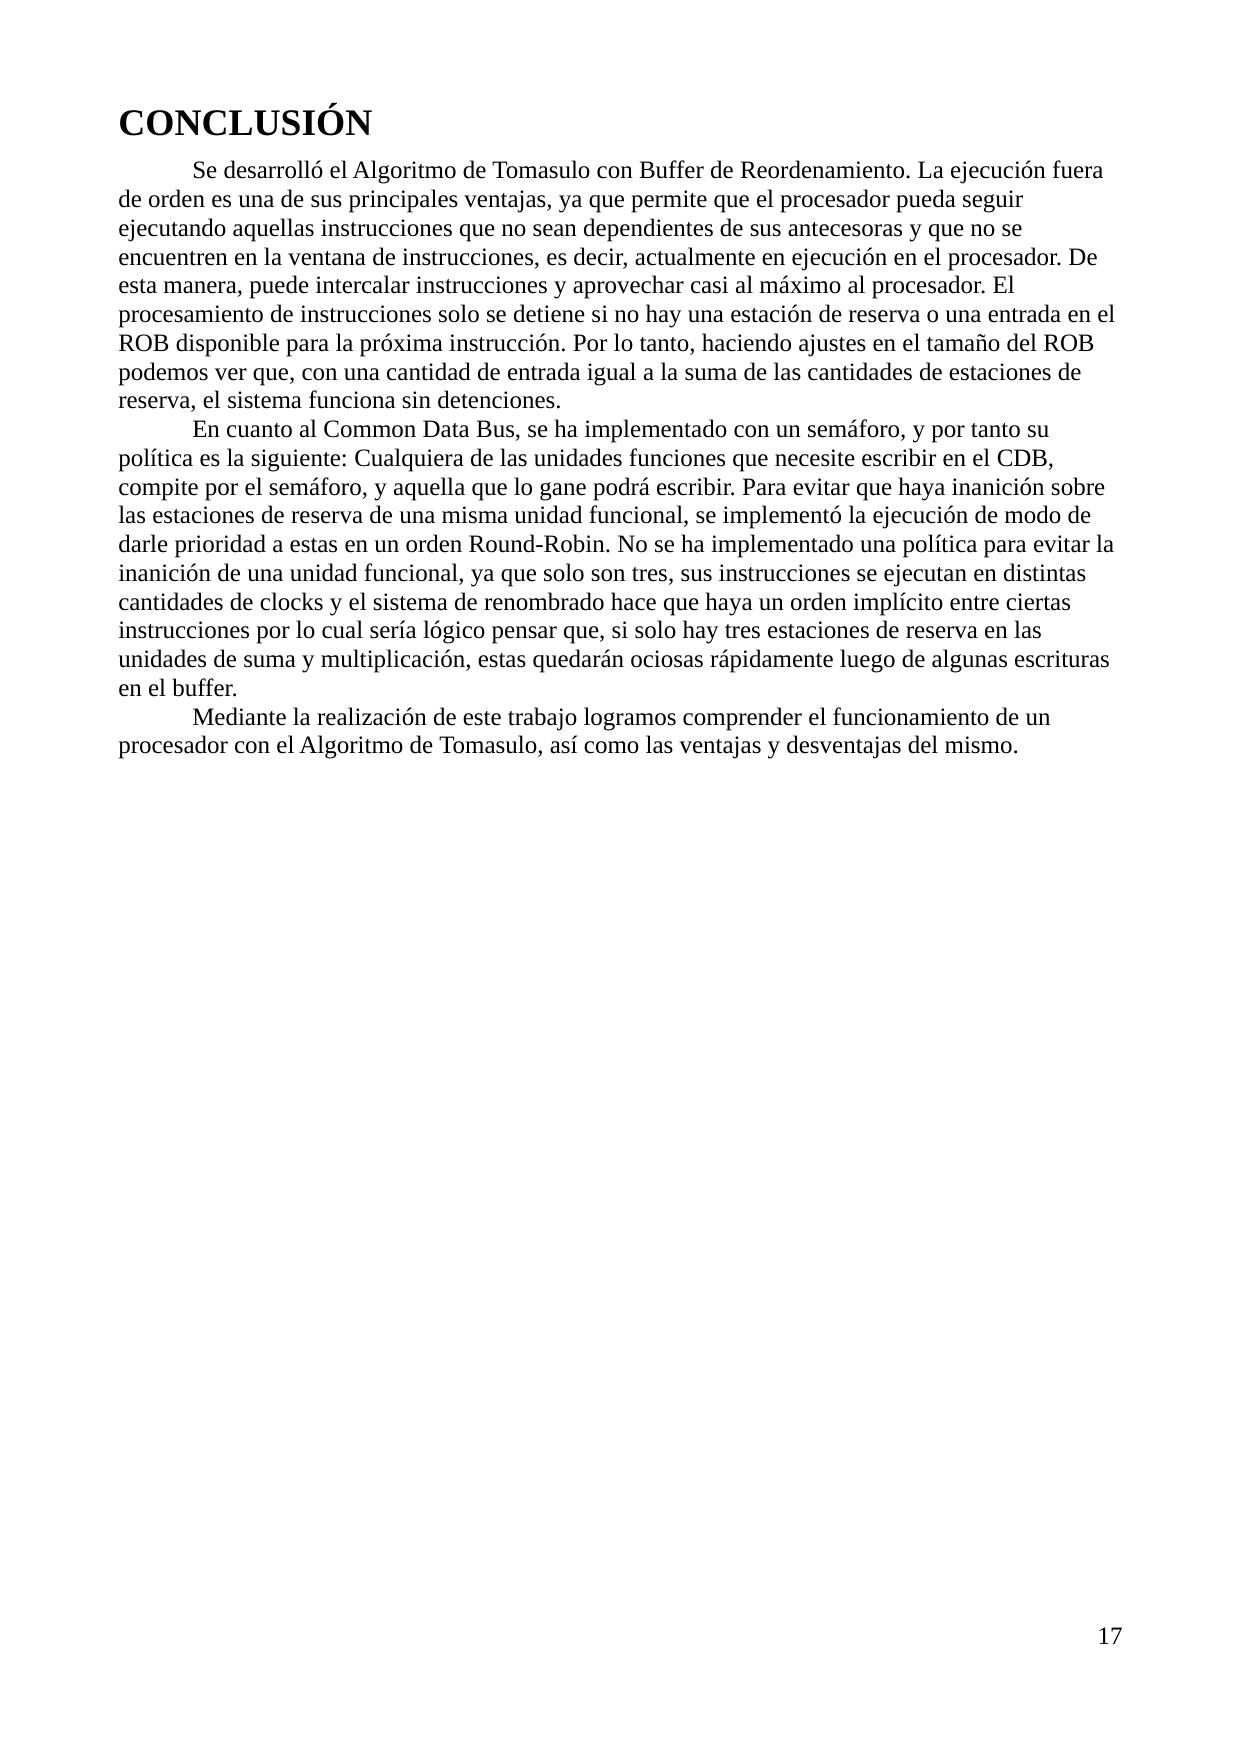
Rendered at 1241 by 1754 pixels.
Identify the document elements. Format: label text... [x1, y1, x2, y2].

text Mediante la realización de este trabajo logramos comprender el funcionamiento de un procesador con el Algoritmo de Tomasulo, así como las ventajas y desventajas del mismo. [118, 702, 1122, 759]
text Se desarrolló el Algoritmo de Tomasulo con Buffer de Reordenamiento. La ejecución fuera de orden es una de sus principales ventajas, ya que permite que el procesador pueda seguir ejecutando aquellas instrucciones que no sean dependientes de sus antecesoras y que no se encuentren en la ventana de instrucciones, es decir, actualmente en ejecución en el procesador. De esta manera, puede intercalar instrucciones y aprovechar casi al máximo al procesador. El procesamiento de instrucciones solo se detiene si no hay una estación de reserva o una entrada en el ROB disponible para la próxima instrucción. Por lo tanto, haciendo ajustes en el tamaño del ROB podemos ver que, con una cantidad de entrada igual a la suma de las cantidades de estaciones de reserva, el sistema funciona sin detenciones. [118, 156, 1122, 414]
subtitle CONCLUSIÓN [118, 100, 1122, 143]
text En cuanto al Common Data Bus, se ha implementado con un semáforo, y por tanto su política es la siguiente: Cualquiera de las unidades funciones que necesite escribir en el CDB, compite por el semáforo, y aquella que lo gane podrá escribir. Para evitar que haya inanición sobre las estaciones de reserva de una misma unidad funcional, se implementó la ejecución de modo de darle prioridad a estas en un orden Round-Robin. No se ha implementado una política para evitar la inanición de una unidad funcional, ya que solo son tres, sus instrucciones se ejecutan en distintas cantidades de clocks y el sistema de renombrado hace que haya un orden implícito entre ciertas instrucciones por lo cual sería lógico pensar que, si solo hay tres estaciones de reserva en las unidades de suma y multiplicación, estas quedarán ociosas rápidamente luego de algunas escrituras en el buffer. [118, 414, 1122, 702]
